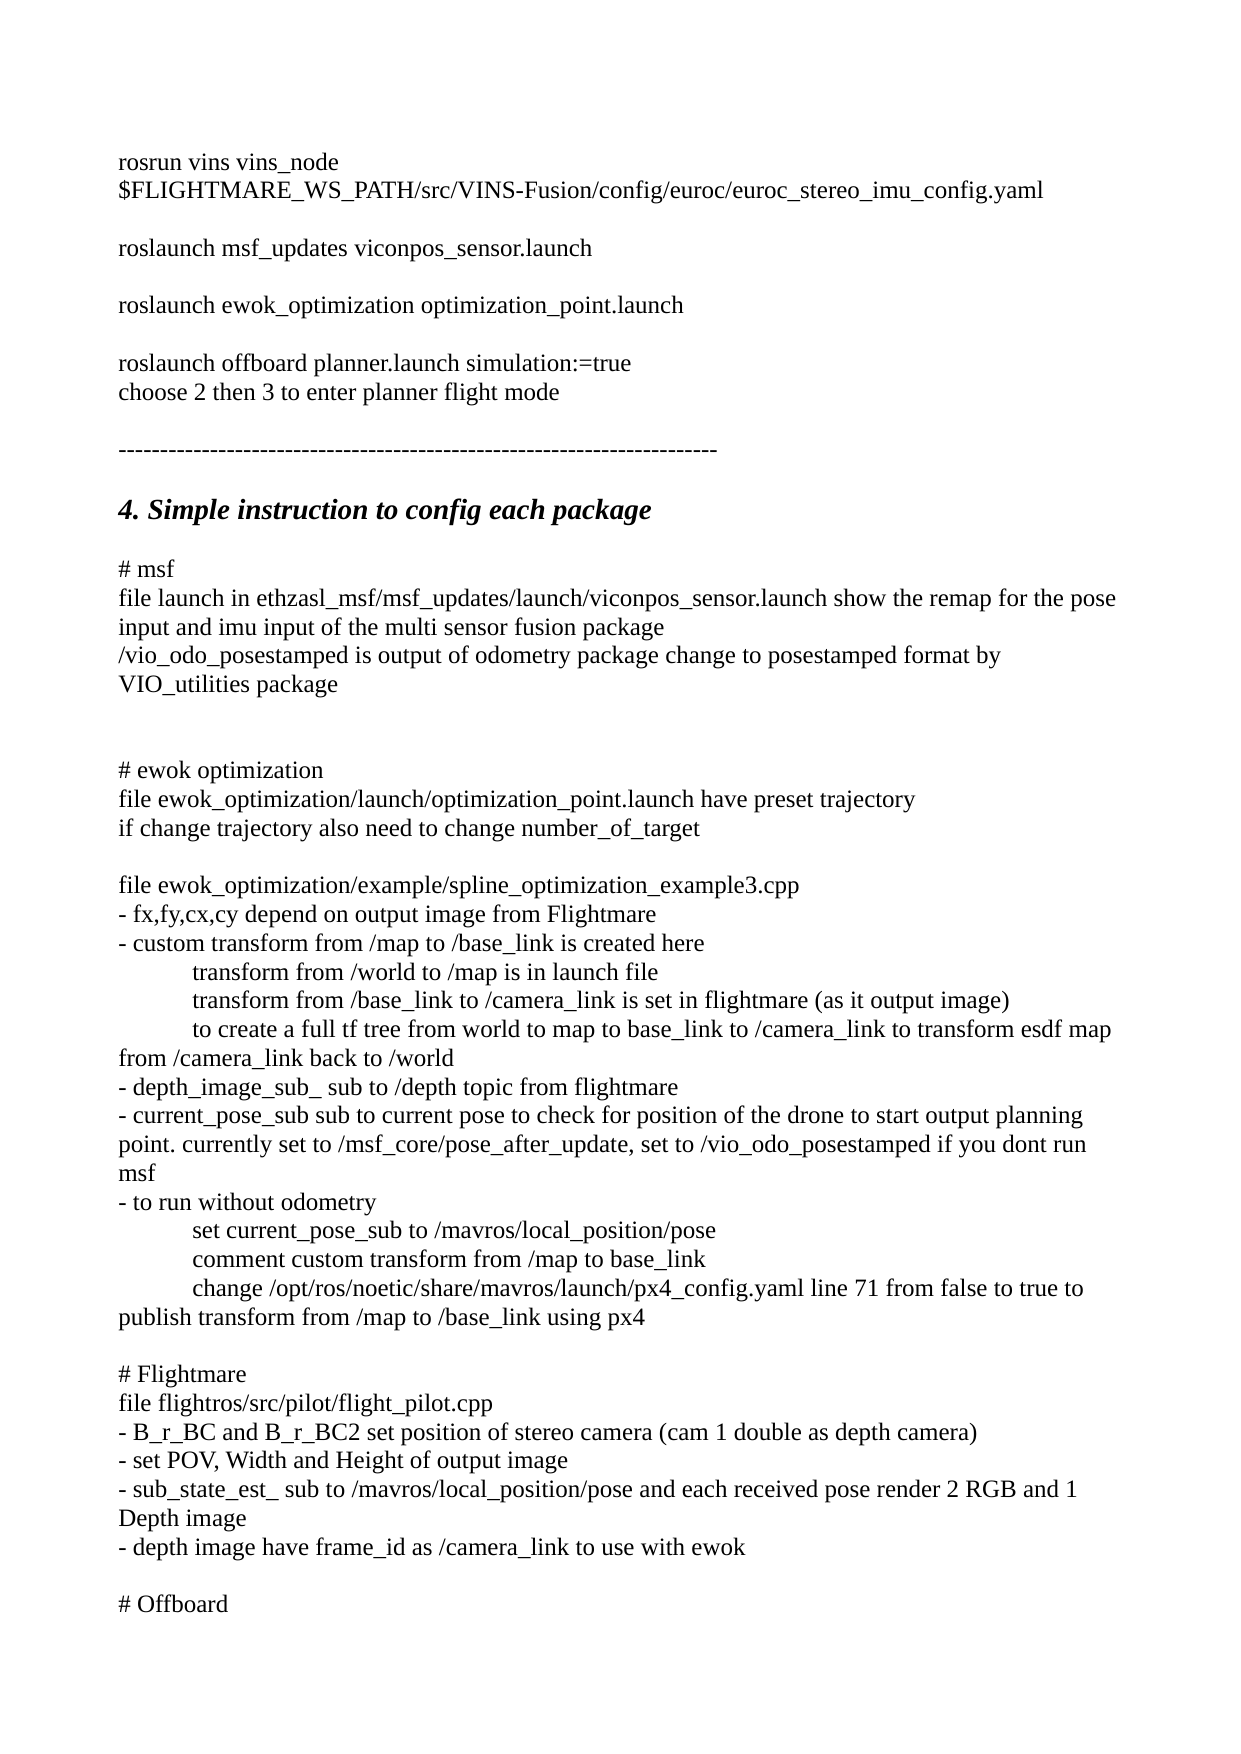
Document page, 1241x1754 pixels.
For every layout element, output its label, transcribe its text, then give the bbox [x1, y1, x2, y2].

text - sub_state_est_ sub to /mavros/local_position/pose and each received pose render 2 RGB and 1 Depth image [118, 1474, 1122, 1532]
text # Offboard [118, 1589, 1122, 1618]
text file launch in ethzasl_msf/msf_updates/launch/viconpos_sensor.launch show the remap for the pose input and imu input of the multi sensor fusion package [118, 583, 1122, 640]
text /vio_odo_posestamped is output of odometry package change to posestamped format by VIO_utilities package [118, 640, 1122, 698]
text # msf [118, 554, 1122, 583]
text 4. Simple instruction to config each package [118, 492, 1122, 525]
text set current_pose_sub to /mavros/local_position/pose [118, 1215, 1122, 1244]
text choose 2 then 3 to enter planner flight mode [118, 377, 1122, 406]
text change /opt/ros/noetic/share/mavros/launch/px4_config.yaml line 71 from false to true to publish transform from /map to /base_link using px4 [118, 1273, 1122, 1330]
text file ewok_optimization/launch/optimization_point.launch have preset trajectory [118, 784, 1122, 813]
text roslaunch msf_updates viconpos_sensor.launch [118, 233, 1122, 262]
text - to run without odometry [118, 1187, 1122, 1215]
text - custom transform from /map to /base_link is created here [118, 928, 1122, 957]
text rosrun vins vins_node $FLIGHTMARE_WS_PATH/src/VINS-Fusion/config/euroc/euroc_stereo_imu_config.yaml [118, 147, 1122, 204]
text transform from /world to /map is in launch file [118, 957, 1122, 985]
text to create a full tf tree from world to map to base_link to /camera_link to transform esdf map from /camera_link back to /world [118, 1014, 1122, 1072]
text roslaunch ewok_optimization optimization_point.launch [118, 291, 1122, 319]
text if change trajectory also need to change number_of_target [118, 813, 1122, 842]
text file flightros/src/pilot/flight_pilot.cpp [118, 1388, 1122, 1417]
text - current_pose_sub sub to current pose to check for position of the drone to start output planning point. currently set to /msf_core/pose_after_update, set to /vio_odo_posestamped if you dont run msf [118, 1100, 1122, 1187]
text - B_r_BC and B_r_BC2 set position of stereo camera (cam 1 double as depth camera) [118, 1417, 1122, 1445]
text - depth image have frame_id as /camera_link to use with ewok [118, 1532, 1122, 1560]
text - depth_image_sub_ sub to /depth topic from flightmare [118, 1072, 1122, 1100]
text # ewok optimization [118, 755, 1122, 784]
text - fx,fy,cx,cy depend on output image from Flightmare [118, 899, 1122, 928]
text # Flightmare [118, 1359, 1122, 1388]
text ------------------------------------------------------------------------ [118, 434, 1122, 463]
text roslaunch offboard planner.launch simulation:=true [118, 348, 1122, 377]
text - set POV, Width and Height of output image [118, 1445, 1122, 1474]
text file ewok_optimization/example/spline_optimization_example3.cpp [118, 870, 1122, 899]
text transform from /base_link to /camera_link is set in flightmare (as it output image) [118, 985, 1122, 1014]
text comment custom transform from /map to base_link [118, 1244, 1122, 1273]
